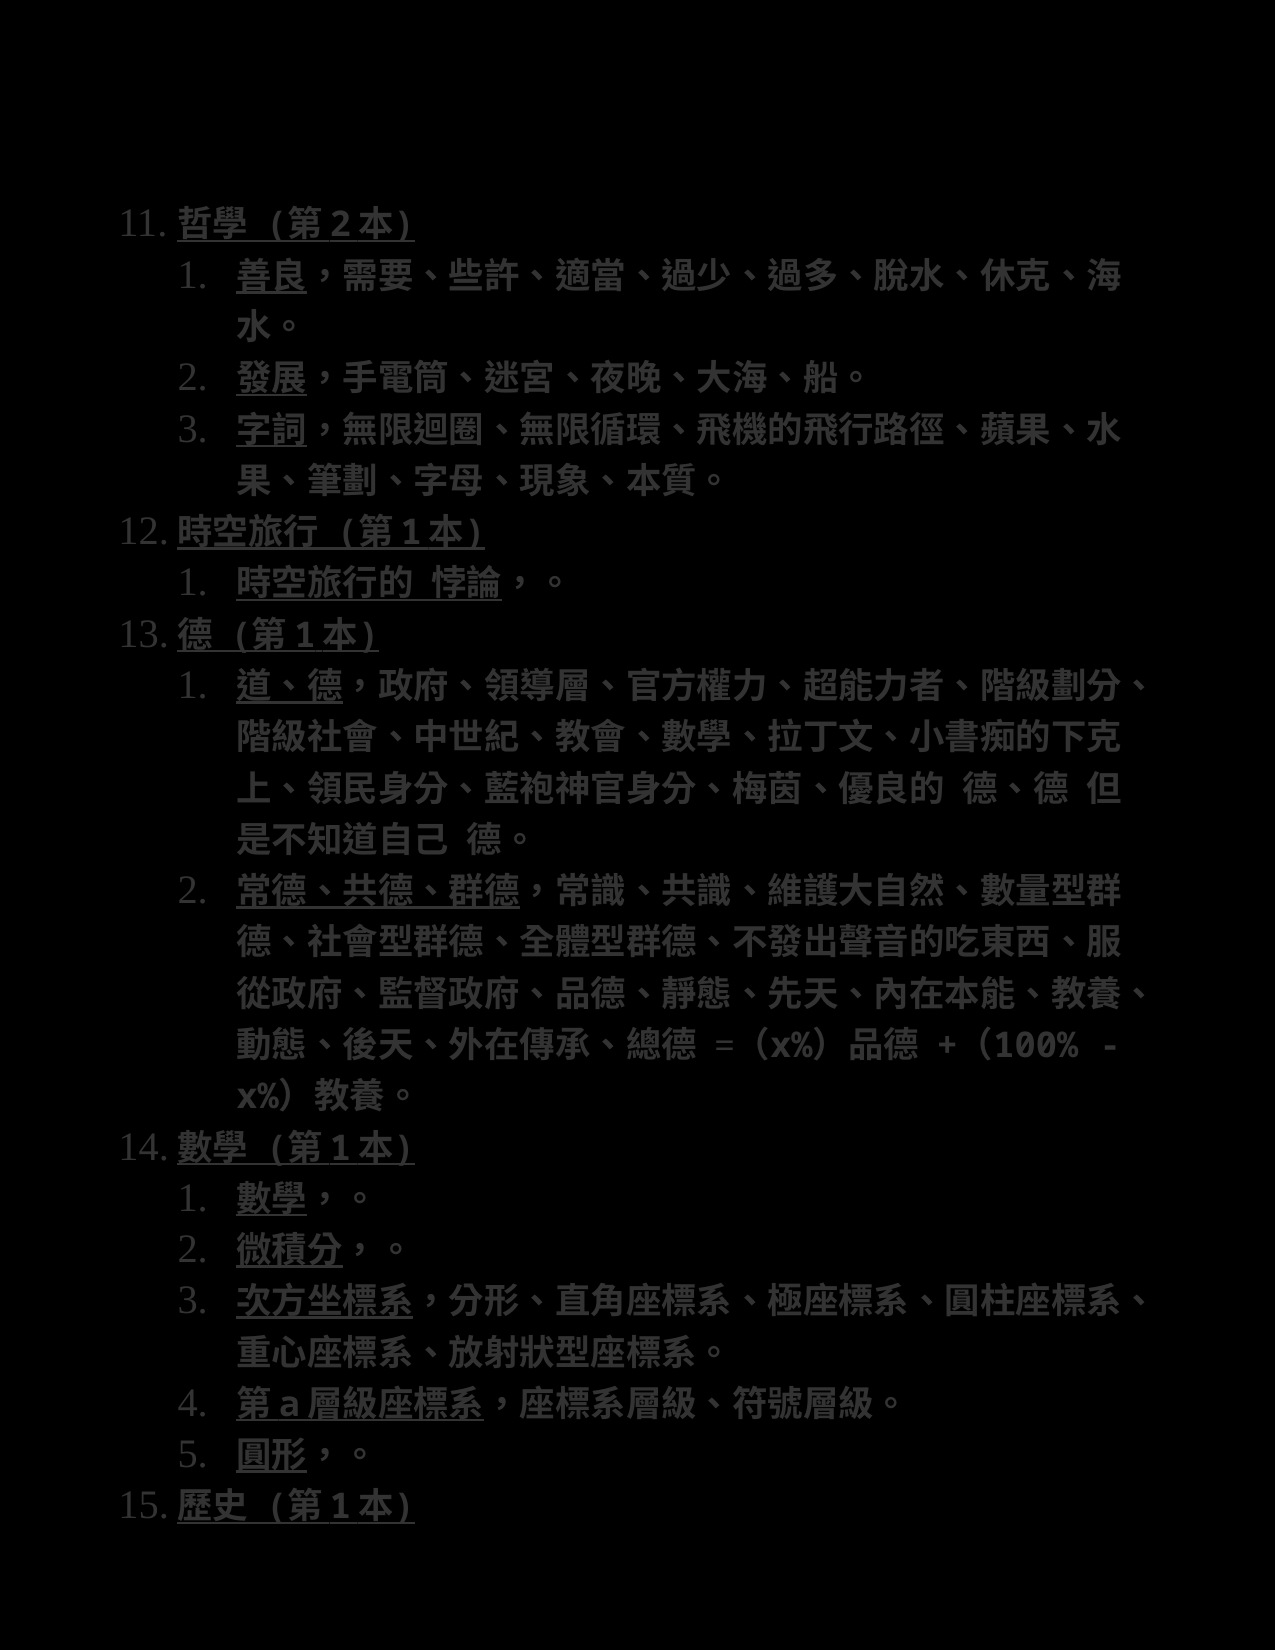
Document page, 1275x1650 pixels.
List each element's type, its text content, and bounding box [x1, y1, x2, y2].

list 道、德，政府、領導層、官方權力、超能力者、階級劃分、階級社會、中世紀、教會、數學、拉丁文、小書痴的下克上、領民身分、藍袍神官身分、梅茵、優良的 德、德 但是不知道自己 德。 [177, 657, 1157, 862]
list 微積分，。 [177, 1221, 1157, 1273]
list 哲學 (第2本) [118, 196, 1157, 247]
list 數學 (第1本) [118, 1119, 1157, 1170]
list 第a層級座標系，座標系層級、符號層級。 [177, 1375, 1157, 1427]
list 圓形，。 [177, 1427, 1157, 1478]
list 常德、共德、群德，常識、共識、維護大自然、數量型群德、社會型群德、全體型群德、不發出聲音的吃東西、服從政府、監督政府、品德、靜態、先天、內在本能、教養、動態、後天、外在傳承、總德 =（x%）品德 +（100% - x%）教養。 [177, 862, 1157, 1119]
list 數學，。 [177, 1170, 1157, 1221]
list 次方坐標系，分形、直角座標系、極座標系、圓柱座標系、重心座標系、放射狀型座標系。 [177, 1273, 1157, 1375]
list 德 (第1本) [118, 606, 1157, 657]
list 時空旅行 (第1本) [118, 503, 1157, 555]
list 歷史 (第1本) [118, 1478, 1157, 1529]
list 發展，手電筒、迷宮、夜晚、大海、船。 [177, 350, 1157, 401]
list 時空旅行的 悖論，。 [177, 555, 1157, 606]
list 字詞，無限迴圈、無限循環、飛機的飛行路徑、蘋果、水果、筆劃、字母、現象、本質。 [177, 401, 1157, 503]
list 善良，需要、些許、適當、過少、過多、脫水、休克、海水。 [177, 247, 1157, 350]
